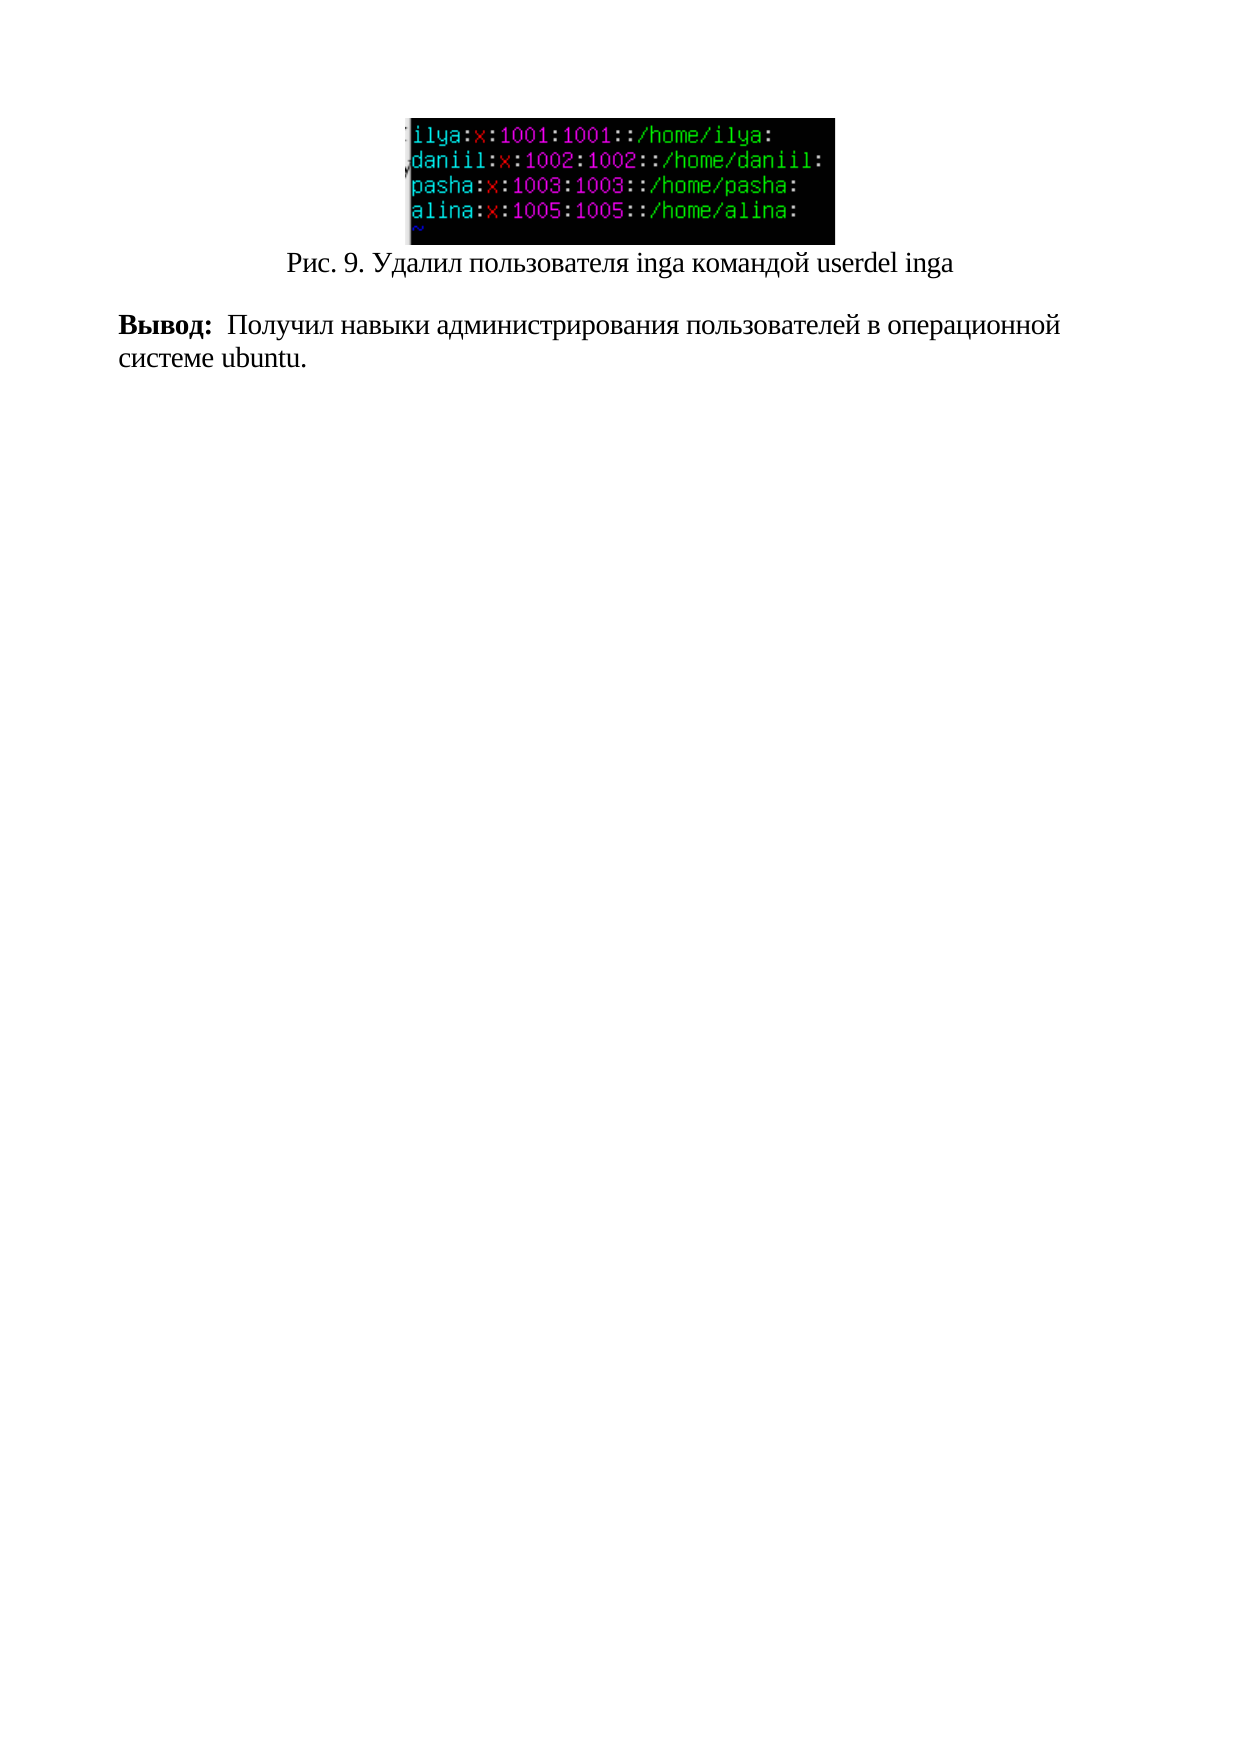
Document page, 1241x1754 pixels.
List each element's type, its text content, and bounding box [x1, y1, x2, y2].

text Вывод: Получил навыки администрирования пользователей в операционной системе ubuntu. [118, 307, 1122, 374]
picture [405, 118, 836, 245]
text Рис. 9. Удалил пользователя inga командой userdel inga [118, 118, 1122, 278]
